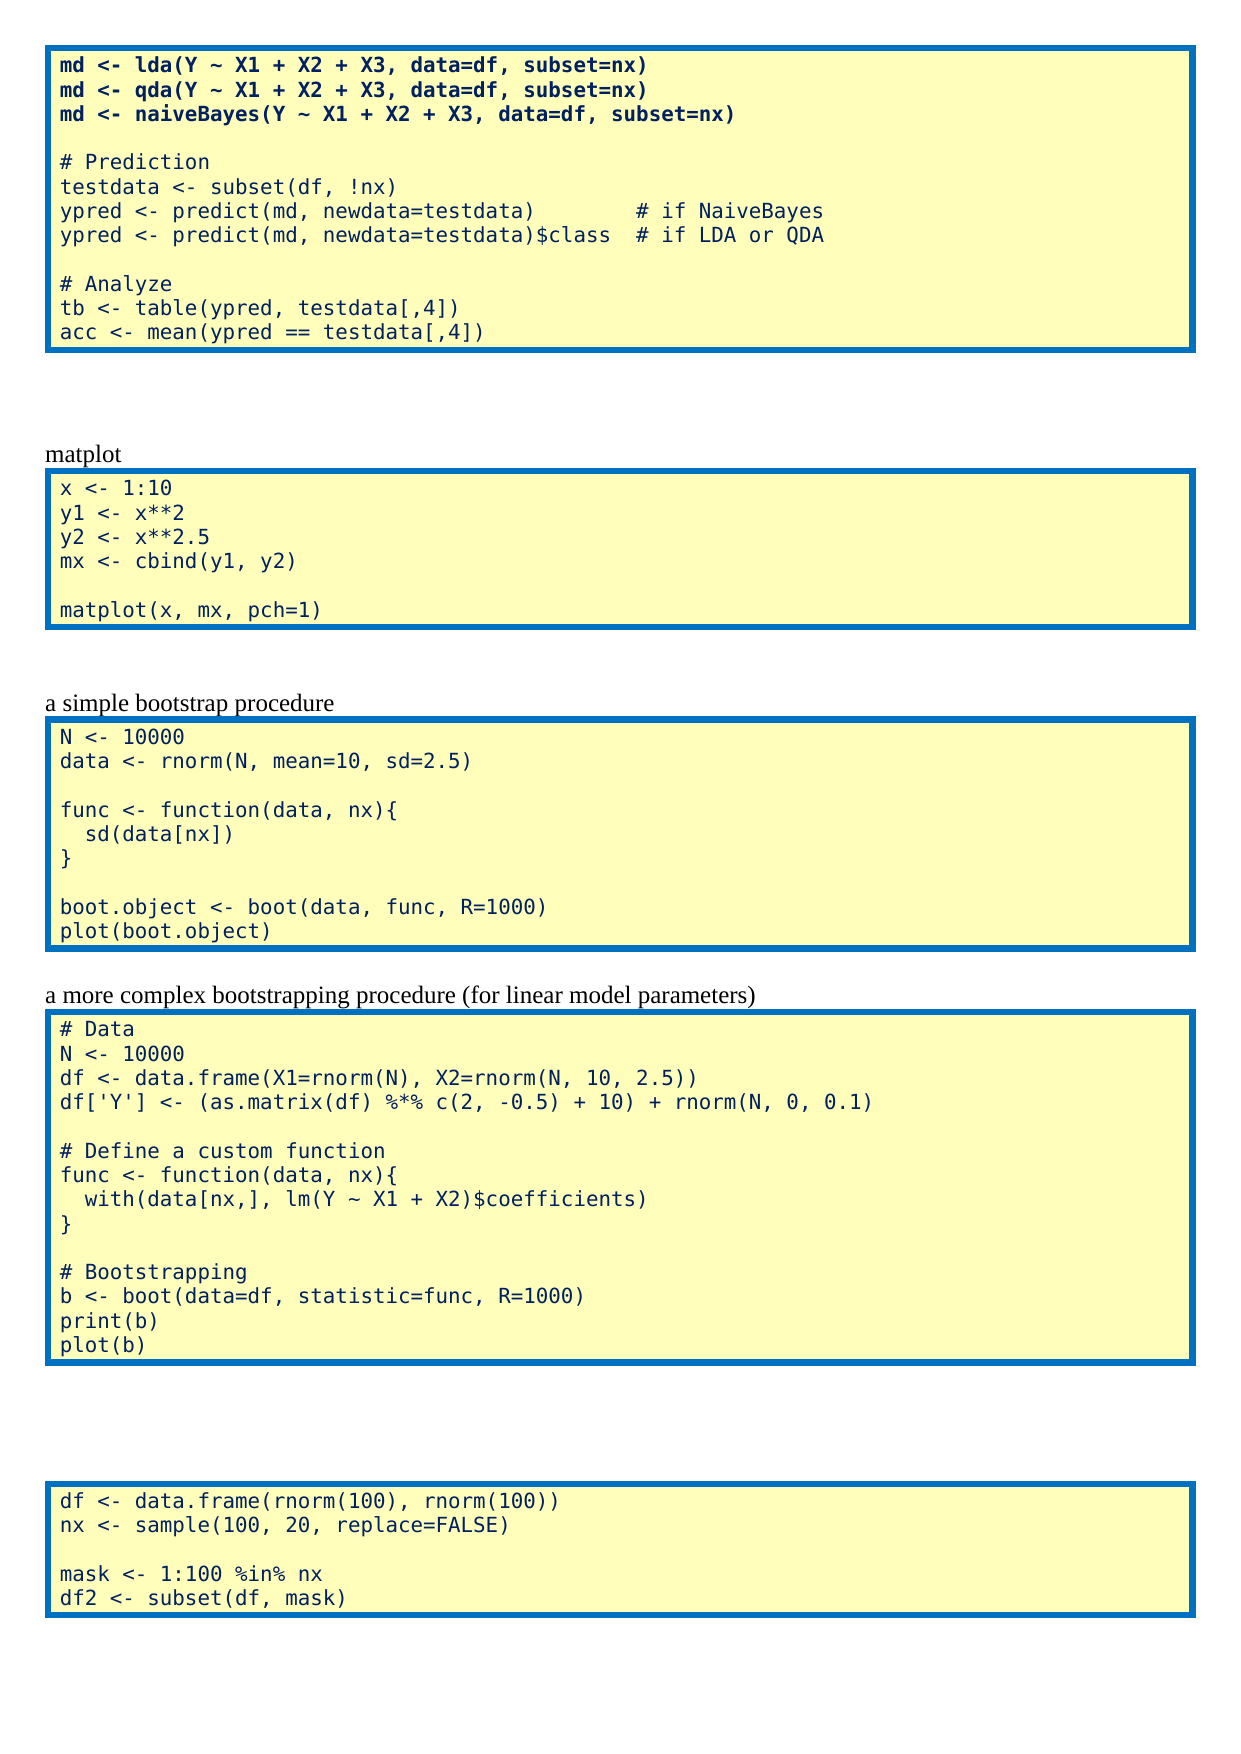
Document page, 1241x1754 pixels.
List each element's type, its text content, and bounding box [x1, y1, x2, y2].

text plot(b) [51, 1324, 1189, 1359]
text } [51, 838, 1189, 862]
text df <- data.frame(rnorm(100), rnorm(100)) [51, 1487, 1189, 1505]
text df2 <- subset(df, mask) [51, 1578, 1189, 1612]
text with(data[nx,], lm(Y ~ X1 + X2)$coefficients) [51, 1179, 1189, 1203]
text data <- rnorm(N, mean=10, sd=2.5) [51, 741, 1189, 765]
text b <- boot(data=df, statistic=func, R=1000) [51, 1276, 1189, 1300]
text mask <- 1:100 %in% nx [51, 1553, 1189, 1578]
text y1 <- x**2 [51, 492, 1189, 516]
text mx <- cbind(y1, y2) [51, 541, 1189, 565]
text acc <- mean(ypred == testdata[,4]) [51, 312, 1189, 347]
text # Analyze [51, 263, 1189, 288]
text df <- data.frame(X1=rnorm(N), X2=rnorm(N, 10, 2.5)) [51, 1058, 1189, 1082]
text N <- 10000 [51, 723, 1189, 741]
text N <- 10000 [51, 1033, 1189, 1058]
text matplot [45, 439, 1196, 468]
text a more complex bootstrapping procedure (for linear model parameters) [45, 980, 1196, 1009]
text ypred <- predict(md, newdata=testdata)$class # if LDA or QDA [51, 215, 1189, 239]
text boot.object <- boot(data, func, R=1000) [51, 886, 1189, 911]
text # Bootstrapping [51, 1252, 1189, 1276]
text tb <- table(ypred, testdata[,4]) [51, 288, 1189, 312]
text md <- qda(Y ~ X1 + X2 + X3, data=df, subset=nx) [51, 69, 1189, 93]
text nx <- sample(100, 20, replace=FALSE) [51, 1505, 1189, 1529]
text print(b) [51, 1300, 1189, 1324]
text matplot(x, mx, pch=1) [51, 589, 1189, 624]
text # Data [51, 1015, 1189, 1033]
text testdata <- subset(df, !nx) [51, 166, 1189, 191]
text a simple bootstrap procedure [45, 688, 1196, 716]
text # Prediction [51, 142, 1189, 166]
text } [51, 1203, 1189, 1227]
text func <- function(data, nx){ [51, 789, 1189, 813]
text sd(data[nx]) [51, 813, 1189, 838]
text md <- naiveBayes(Y ~ X1 + X2 + X3, data=df, subset=nx) [51, 93, 1189, 118]
text md <- lda(Y ~ X1 + X2 + X3, data=df, subset=nx) [51, 51, 1189, 69]
text plot(boot.object) [51, 911, 1189, 945]
text ypred <- predict(md, newdata=testdata) # if NaiveBayes [51, 191, 1189, 215]
text func <- function(data, nx){ [51, 1155, 1189, 1179]
text x <- 1:10 [51, 474, 1189, 492]
text y2 <- x**2.5 [51, 516, 1189, 541]
text # Define a custom function [51, 1130, 1189, 1155]
text df['Y'] <- (as.matrix(df) %*% c(2, -0.5) + 10) + rnorm(N, 0, 0.1) [51, 1082, 1189, 1106]
